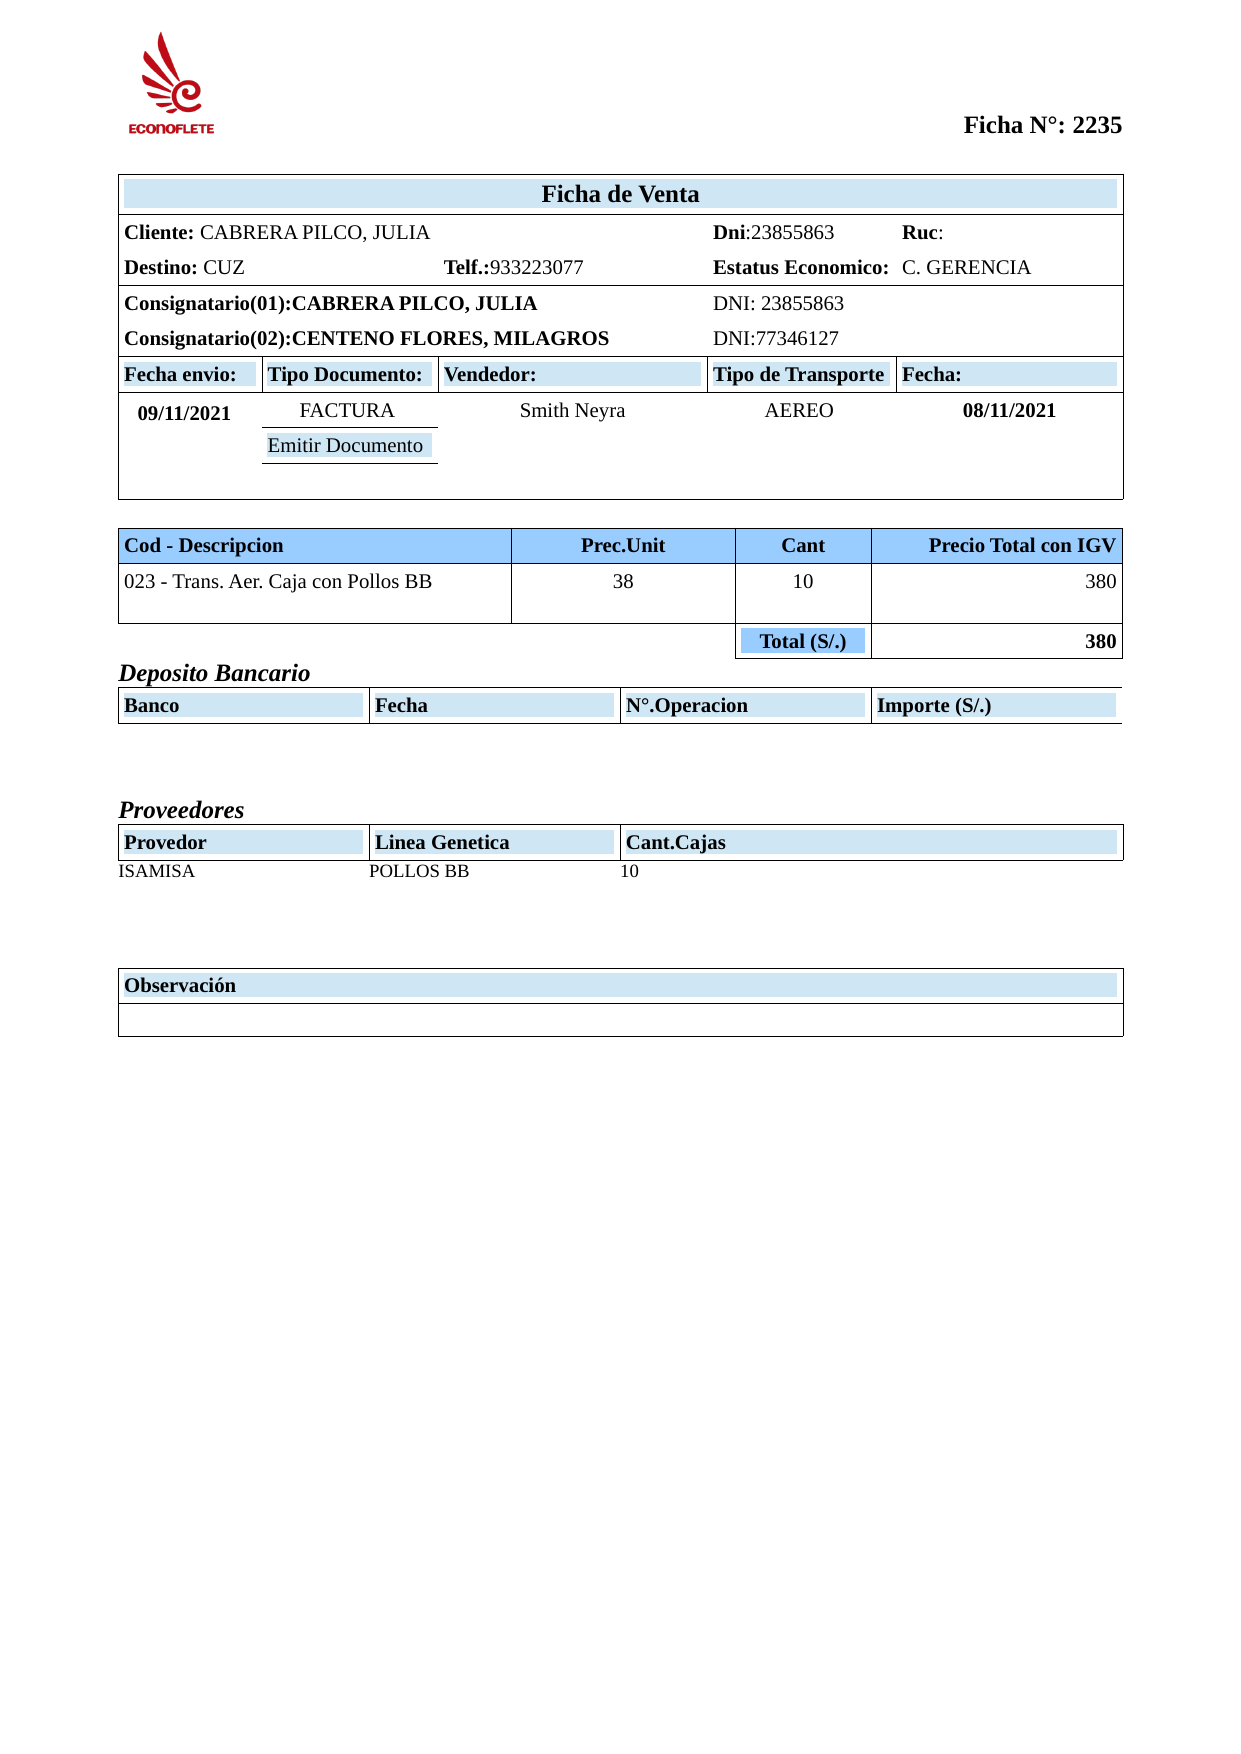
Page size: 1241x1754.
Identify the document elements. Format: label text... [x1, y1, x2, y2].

table_cell [871, 771, 1122, 795]
table_cell 10 [736, 564, 871, 623]
table_header Provedor [119, 825, 369, 859]
table_header Prec.Unit [512, 529, 735, 563]
table_cell Ruc: [896, 215, 1123, 249]
table_cell [620, 924, 1123, 946]
table_cell 08/11/2021 [896, 393, 1123, 498]
table_cell [369, 747, 620, 771]
text Deposito Bancario [118, 658, 1122, 687]
table_cell [118, 924, 369, 946]
table_header N°.Operacion [621, 688, 871, 723]
table_cell Fecha: [897, 357, 1123, 392]
table_cell [118, 624, 511, 658]
text Proveedores [118, 795, 1122, 824]
table_header Cod - Descripcion [119, 529, 511, 563]
table_cell DNI: 23855863 [707, 286, 1123, 321]
table_cell [620, 724, 871, 747]
table_cell Tipo de Transporte [708, 357, 896, 392]
table_cell 38 [512, 564, 735, 623]
table_cell 380 [872, 564, 1122, 623]
table_cell ISAMISA [118, 861, 369, 881]
table_cell [871, 747, 1122, 771]
table_cell Dni:23855863 [707, 215, 896, 249]
table_cell [118, 881, 369, 903]
table_cell Destino: CUZ [119, 249, 438, 285]
table_cell AEREO [707, 393, 896, 498]
table_cell 10 [620, 861, 1123, 881]
table_cell Telf.:933223077 [438, 249, 707, 285]
table_cell 380 [872, 624, 1122, 658]
table_cell Total (S/.) [736, 624, 871, 658]
table_header Cant.Cajas [621, 825, 1123, 859]
table_cell [369, 946, 620, 967]
table_cell [871, 724, 1122, 747]
table_cell [118, 747, 369, 771]
table_cell Consignatario(01):CABRERA PILCO, JULIA [119, 286, 707, 321]
table_cell [119, 1004, 1123, 1036]
table_cell [118, 771, 369, 795]
table_cell [620, 881, 1123, 903]
table_header Precio Total con IGV [872, 529, 1122, 563]
table_cell 023 - Trans. Aer. Caja con Pollos BB [119, 564, 511, 623]
table_cell FACTURA [262, 393, 438, 427]
table_cell [118, 724, 369, 747]
table_cell [369, 881, 620, 903]
table_cell Consignatario(02):CENTENO FLORES, MILAGROS [119, 321, 707, 356]
table_cell Cliente: CABRERA PILCO, JULIA [119, 215, 707, 249]
table_header Ficha de Venta [119, 175, 1123, 214]
table_cell [620, 771, 871, 795]
table_cell [118, 946, 369, 967]
table_cell [369, 903, 620, 924]
table_cell Emitir Documento [262, 428, 438, 463]
table_header Fecha [370, 688, 620, 723]
table_cell [118, 903, 369, 924]
table_cell [369, 771, 620, 795]
table_cell C. GERENCIA [896, 249, 1123, 285]
table_cell [369, 724, 620, 747]
table_cell [369, 924, 620, 946]
table_cell POLLOS BB [369, 861, 620, 881]
table_header Cant [736, 529, 871, 563]
table_cell 09/11/2021 [119, 393, 262, 498]
table_cell Vendedor: [439, 357, 707, 392]
table_cell Tipo Documento: [263, 357, 438, 392]
picture [118, 31, 225, 134]
table_cell [620, 903, 1123, 924]
table_header Linea Genetica [370, 825, 620, 859]
table_header Observación [119, 969, 1123, 1003]
table_cell [620, 946, 1123, 967]
table_cell [511, 624, 735, 658]
table_cell Estatus Economico: [707, 249, 896, 285]
table_header Banco [119, 688, 369, 723]
table_header Importe (S/.) [872, 688, 1122, 723]
table_cell [262, 464, 438, 498]
table_cell Fecha envio: [119, 357, 262, 392]
table_cell [620, 747, 871, 771]
table_cell DNI:77346127 [707, 321, 1123, 356]
table_cell Smith Neyra [438, 393, 707, 498]
